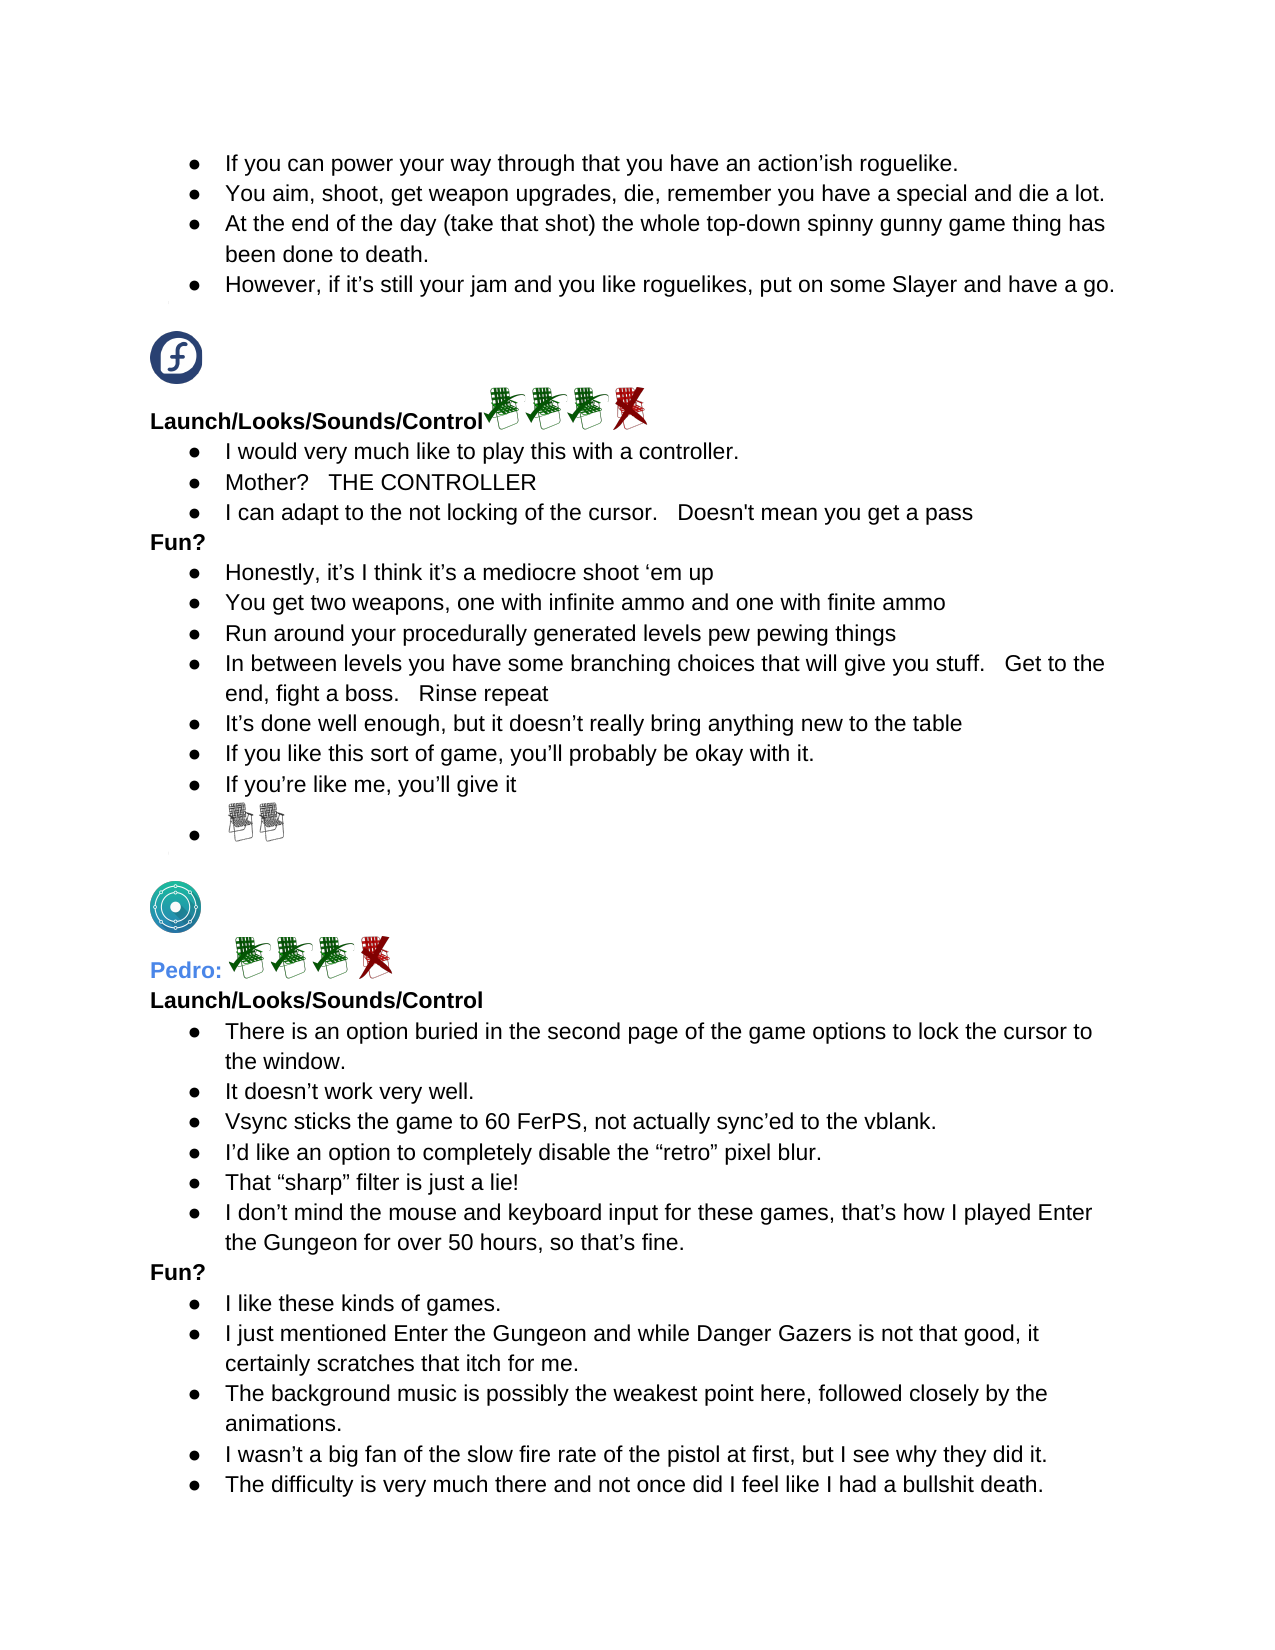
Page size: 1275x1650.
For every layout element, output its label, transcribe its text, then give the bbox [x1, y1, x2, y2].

list I just mentioned Enter the Gungeon and while Danger Gazers is not that good, it certainly scratches that itch for me. [187, 1320, 1125, 1376]
text Fun? [150, 529, 1125, 555]
text Fun? [150, 1259, 1125, 1286]
picture [150, 331, 203, 384]
list Run around your procedurally generated levels pew pewing things [187, 619, 1125, 646]
text Launch/Looks/Sounds/Control [150, 987, 1125, 1014]
list I can adapt to the not locking of the cursor. Doesn't mean you get a pass [187, 499, 1125, 525]
list I like these kinds of games. [187, 1289, 1125, 1316]
picture [225, 800, 288, 843]
list I don’t mind the mouse and keyboard input for these games, that’s how I played Enter the Gungeon for over 50 hours, so that’s fine. [187, 1199, 1125, 1256]
list I wasn’t a big fan of the slow fire rate of the pistol at first, but I see why they did it. [187, 1441, 1125, 1467]
list It’s done well enough, but it doesn’t really bring anything new to the table [187, 710, 1125, 736]
list That “sharp” filter is just a lie! [187, 1169, 1125, 1195]
list If you can power your way through that you have an action’ish roguelike. [187, 150, 1125, 176]
list However, if it’s still your jam and you like roguelikes, put on some Slayer and have a go. [187, 271, 1125, 297]
text Launch/Looks/Sounds/Control [150, 387, 1125, 434]
text Pedro: [150, 882, 1125, 984]
list You aim, shoot, get weapon upgrades, die, remember you have a special and die a lot. [187, 180, 1125, 207]
list Honestly, it’s I think it’s a mediocre shoot ‘em up [187, 559, 1125, 585]
list It doesn’t work very well. [187, 1078, 1125, 1104]
list In between levels you have some branching choices that will give you stuff. Get to the end, fight a boss. Rinse repeat [187, 650, 1125, 706]
picture [228, 936, 397, 979]
list I’d like an option to completely disable the “retro” pixel blur. [187, 1138, 1125, 1165]
list There is an option buried in the second page of the game options to lock the cursor to the window. [187, 1018, 1125, 1074]
list Vsync sticks the game to 60 FerPS, not actually sync’ed to the vblank. [187, 1108, 1125, 1135]
list The difficulty is very much there and not once did I feel like I had a bullshit death. [187, 1471, 1125, 1497]
list The background music is possibly the weakest point here, followed closely by the animations. [187, 1380, 1125, 1437]
list Mother? THE CONTROLLER [187, 468, 1125, 495]
list At the end of the day (take that shot) the whole top-down spinny gunny game thing has been done to death. [187, 210, 1125, 267]
list I would very much like to play this with a controller. [187, 438, 1125, 464]
picture [483, 387, 652, 430]
picture [150, 881, 201, 933]
list You get two weapons, one with infinite ammo and one with finite ammo [187, 589, 1125, 616]
list If you’re like me, you’ll give it [187, 771, 1125, 797]
list If you like this sort of game, you’ll probably be okay with it. [187, 740, 1125, 767]
